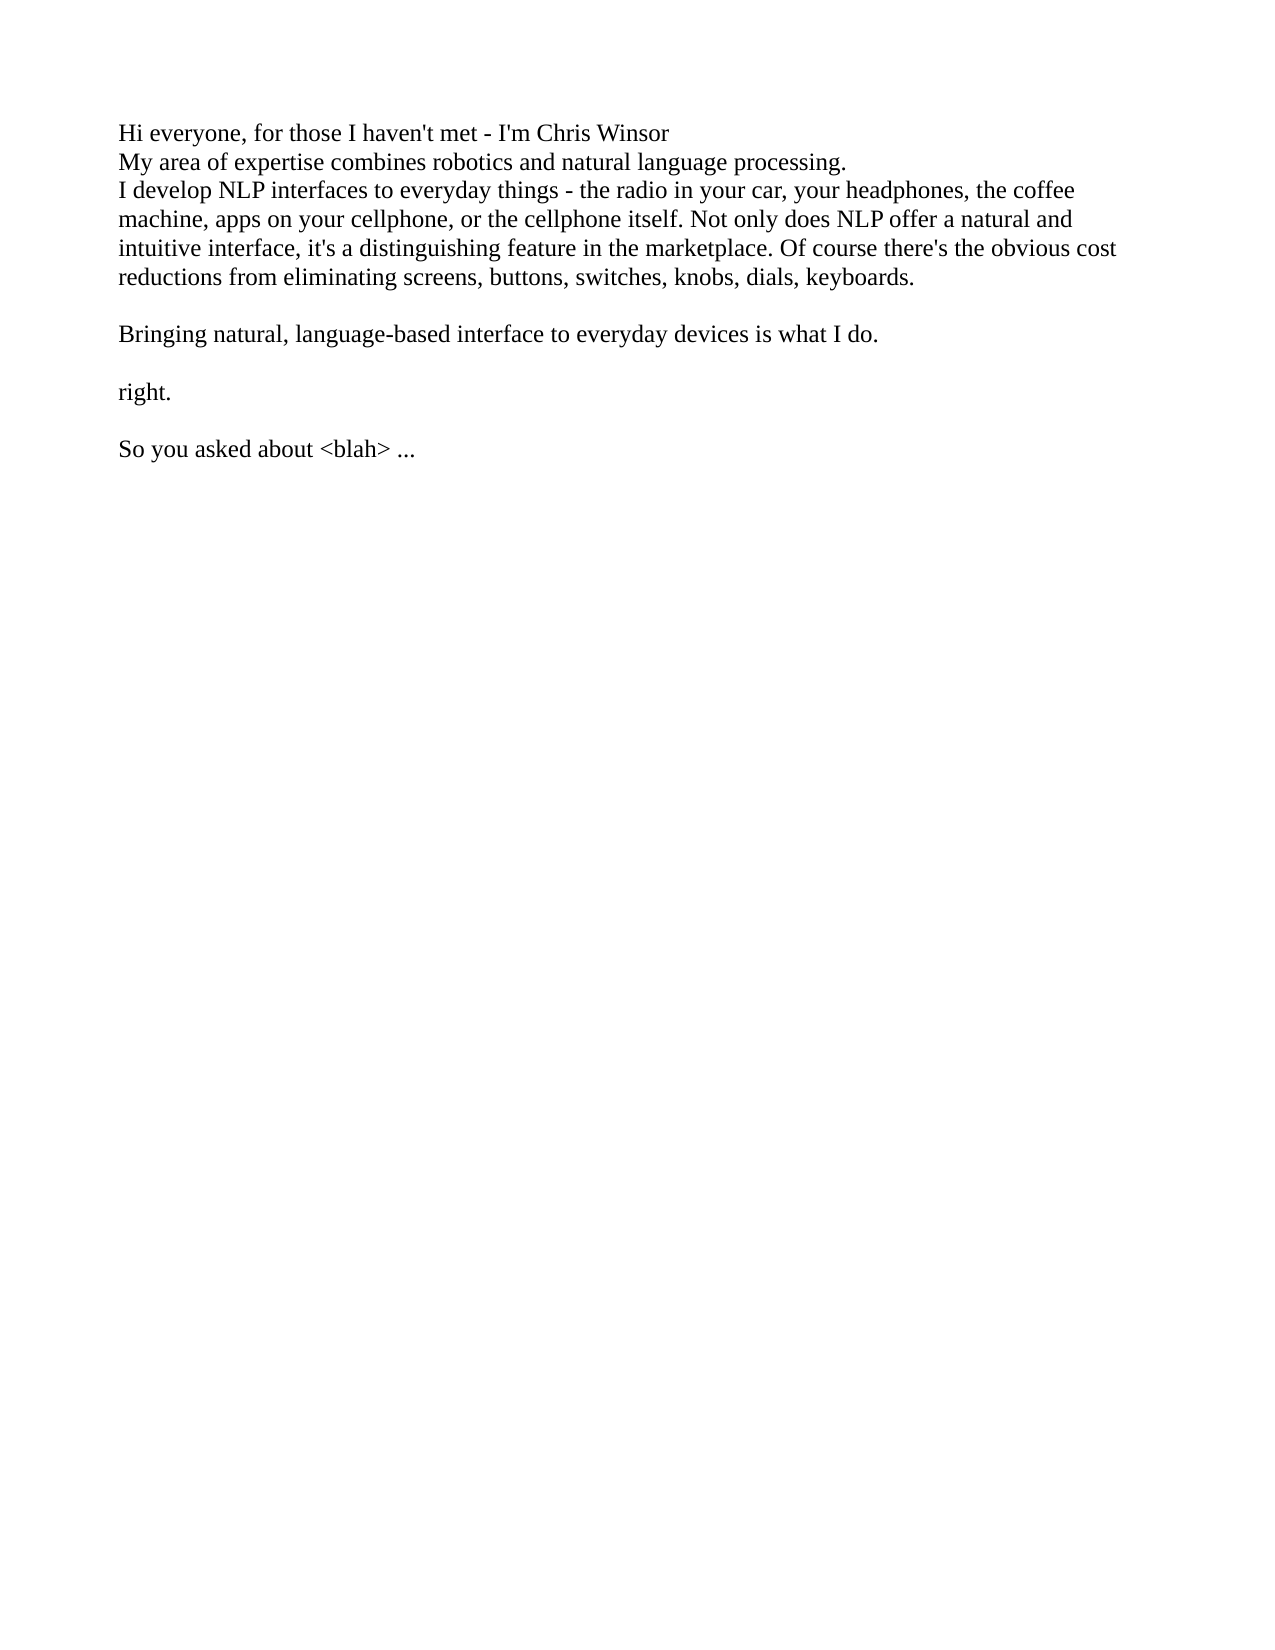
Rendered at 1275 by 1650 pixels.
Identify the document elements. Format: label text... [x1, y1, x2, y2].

text Bringing natural, language-based interface to everyday devices is what I do. [118, 319, 1157, 348]
text Hi everyone, for those I haven't met - I'm Chris Winsor [118, 118, 1157, 147]
text I develop NLP interfaces to everyday things - the radio in your car, your headphones, the coffee machine, apps on your cellphone, or the cellphone itself. Not only does NLP offer a natural and intuitive interface, it's a distinguishing feature in the marketplace. Of course there's the obvious cost reductions from eliminating screens, buttons, switches, knobs, dials, keyboards. [118, 176, 1157, 291]
text So you asked about <blah> ... [118, 434, 1157, 463]
text right. [118, 377, 1157, 406]
text My area of expertise combines robotics and natural language processing. [118, 147, 1157, 176]
